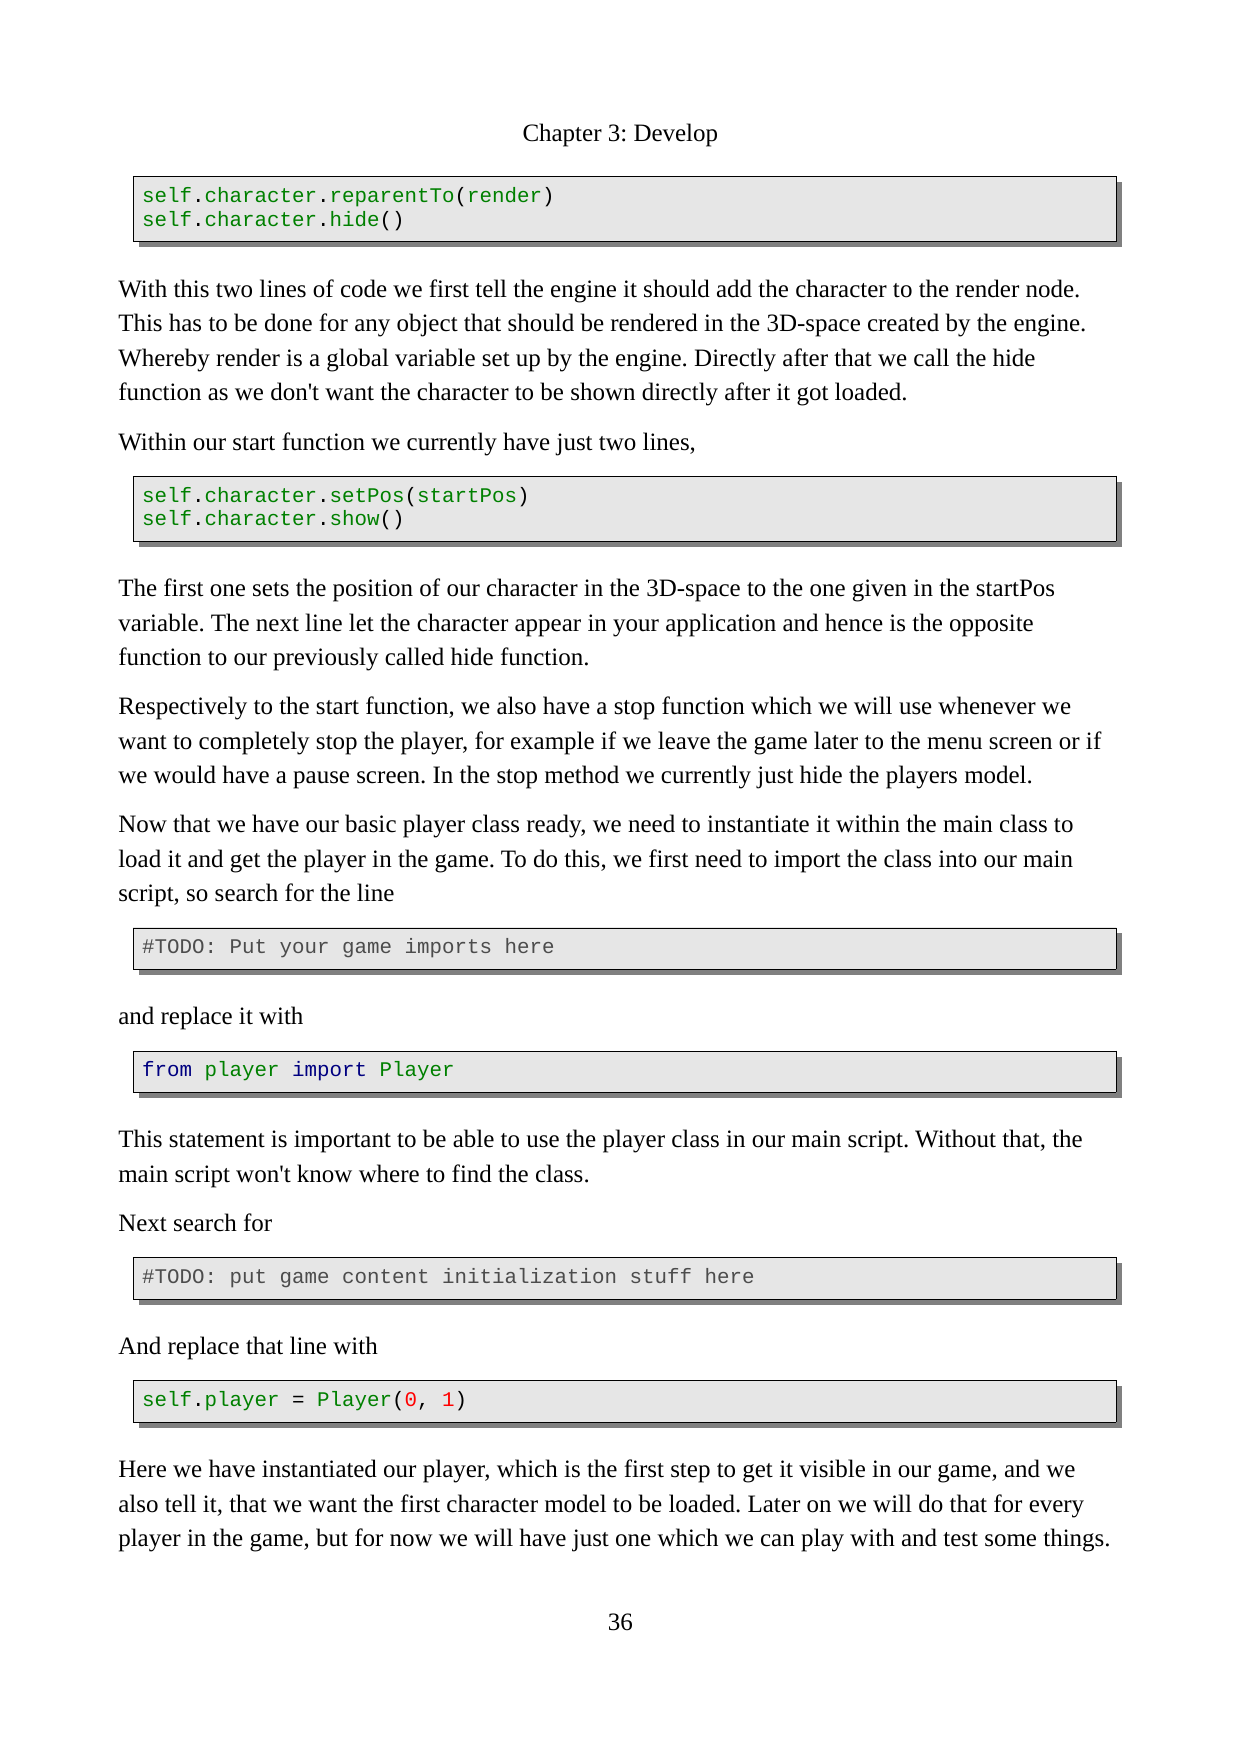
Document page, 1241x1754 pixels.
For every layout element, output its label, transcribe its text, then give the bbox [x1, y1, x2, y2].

text Within our start function we currently have just two lines, [118, 427, 1122, 455]
text #TODO: put game content initialization stuff here [134, 1258, 1116, 1299]
text self.player = Player(0, 1) [134, 1381, 1116, 1422]
text #TODO: Put your game imports here [134, 929, 1116, 969]
text self.character.hide() [134, 200, 1116, 241]
text and replace it with [118, 1001, 1122, 1030]
text Respectively to the start function, we also have a stop function which we will use whenever we want to completely stop the player, for example if we leave the game later to the menu screen or if we would have a pause screen. In the stop method we currently just hide the players model. [118, 691, 1122, 789]
text Next search for [118, 1208, 1122, 1237]
text Now that we have our basic player class ready, we need to instantiate it within the main class to load it and get the player in the game. To do this, we first need to import the class into our main script, so search for the line [118, 809, 1122, 907]
text self.character.setPos(startPos) [134, 477, 1116, 499]
text With this two lines of code we first tell the engine it should add the character to the render node. This has to be done for any object that should be rendered in the 3D-space created by the engine. Whereby render is a global variable set up by the engine. Directly after that we call the hide function as we don't want the character to be shown directly after it got loaded. [118, 274, 1122, 406]
text And replace that line with [118, 1331, 1122, 1360]
text Here we have instantiated our player, which is the first step to get it visible in our game, and we also tell it, that we want the first character model to be loaded. Later on we will do that for every player in the game, but for now we will have just one which we can play with and test some things. [118, 1454, 1122, 1552]
text This statement is important to be able to use the player class in our main script. Without that, the main script won't know where to find the class. [118, 1124, 1122, 1188]
text self.character.show() [134, 499, 1116, 541]
text from player import Player [134, 1052, 1116, 1092]
text self.character.reparentTo(render) [134, 177, 1116, 200]
text The first one sets the position of our character in the 3D-space to the one given in the startPos variable. The next line let the character appear in your application and hence is the opposite function to our previously called hide function. [118, 573, 1122, 671]
